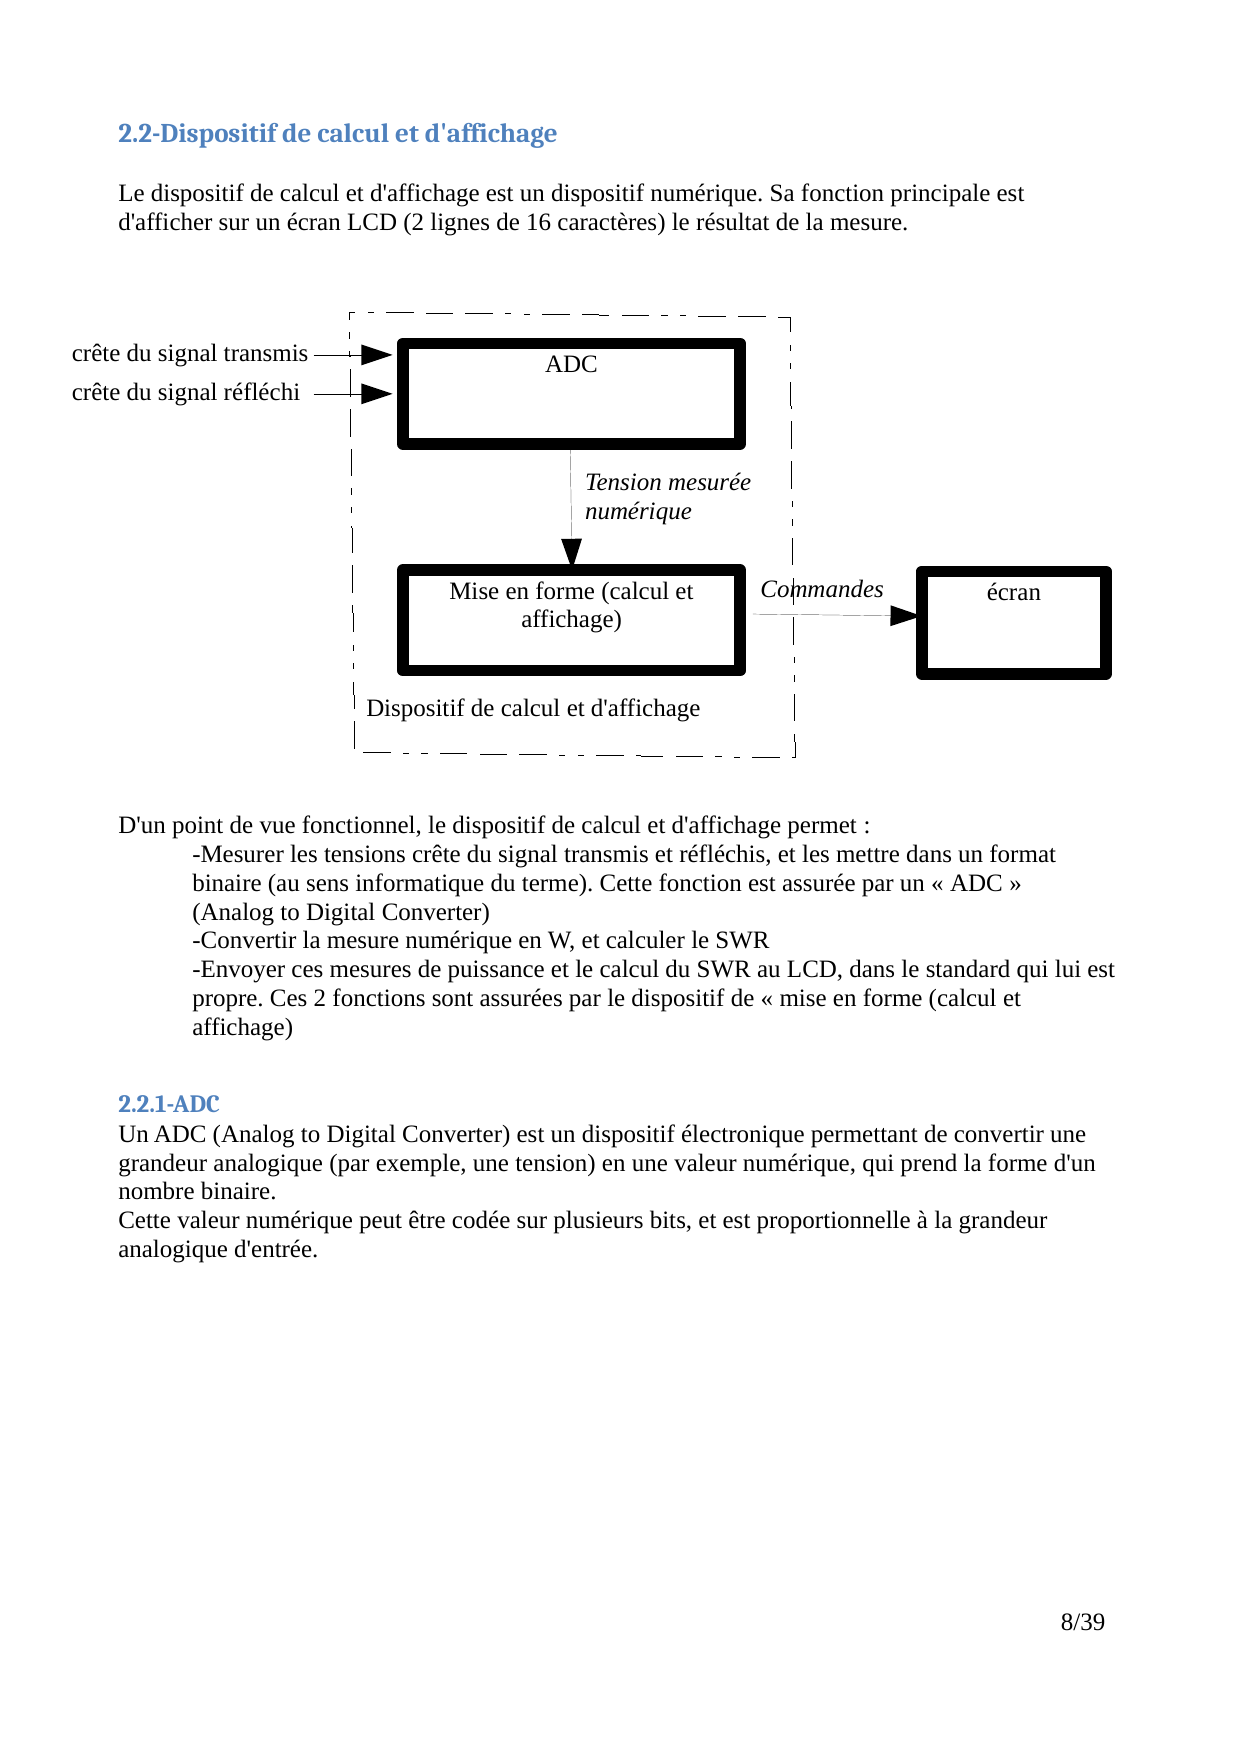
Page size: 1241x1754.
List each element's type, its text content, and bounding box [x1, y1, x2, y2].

text Cette valeur numérique peut être codée sur plusieurs bits, et est proportionnelle à la grandeur analogique d'entrée. [118, 1205, 1122, 1263]
text -Envoyer ces mesures de puissance et le calcul du SWR au LCD, dans le standard qui lui est propre. Ces 2 fonctions sont assurées par le dispositif de « mise en forme (calcul et affichage) [118, 954, 1122, 1041]
text Un ADC (Analog to Digital Converter) est un dispositif électronique permettant de convertir une grandeur analogique (par exemple, une tension) en une valeur numérique, qui prend la forme d'un nombre binaire. [118, 1119, 1122, 1205]
subtitle 2.2.1-ADC [118, 1090, 1122, 1119]
text D'un point de vue fonctionnel, le dispositif de calcul et d'affichage permet : [118, 811, 1122, 839]
text -Mesurer les tensions crête du signal transmis et réfléchis, et les mettre dans un format binaire (au sens informatique du terme). Cette fonction est assurée par un « ADC » (Analog to Digital Converter) [118, 839, 1122, 926]
subtitle 2.2-Dispositif de calcul et d'affichage [118, 118, 1122, 149]
text Le dispositif de calcul et d'affichage est un dispositif numérique. Sa fonction principale est d'afficher sur un écran LCD (2 lignes de 16 caractères) le résultat de la mesure. [118, 178, 1122, 236]
text -Convertir la mesure numérique en W, et calculer le SWR [118, 926, 1122, 954]
